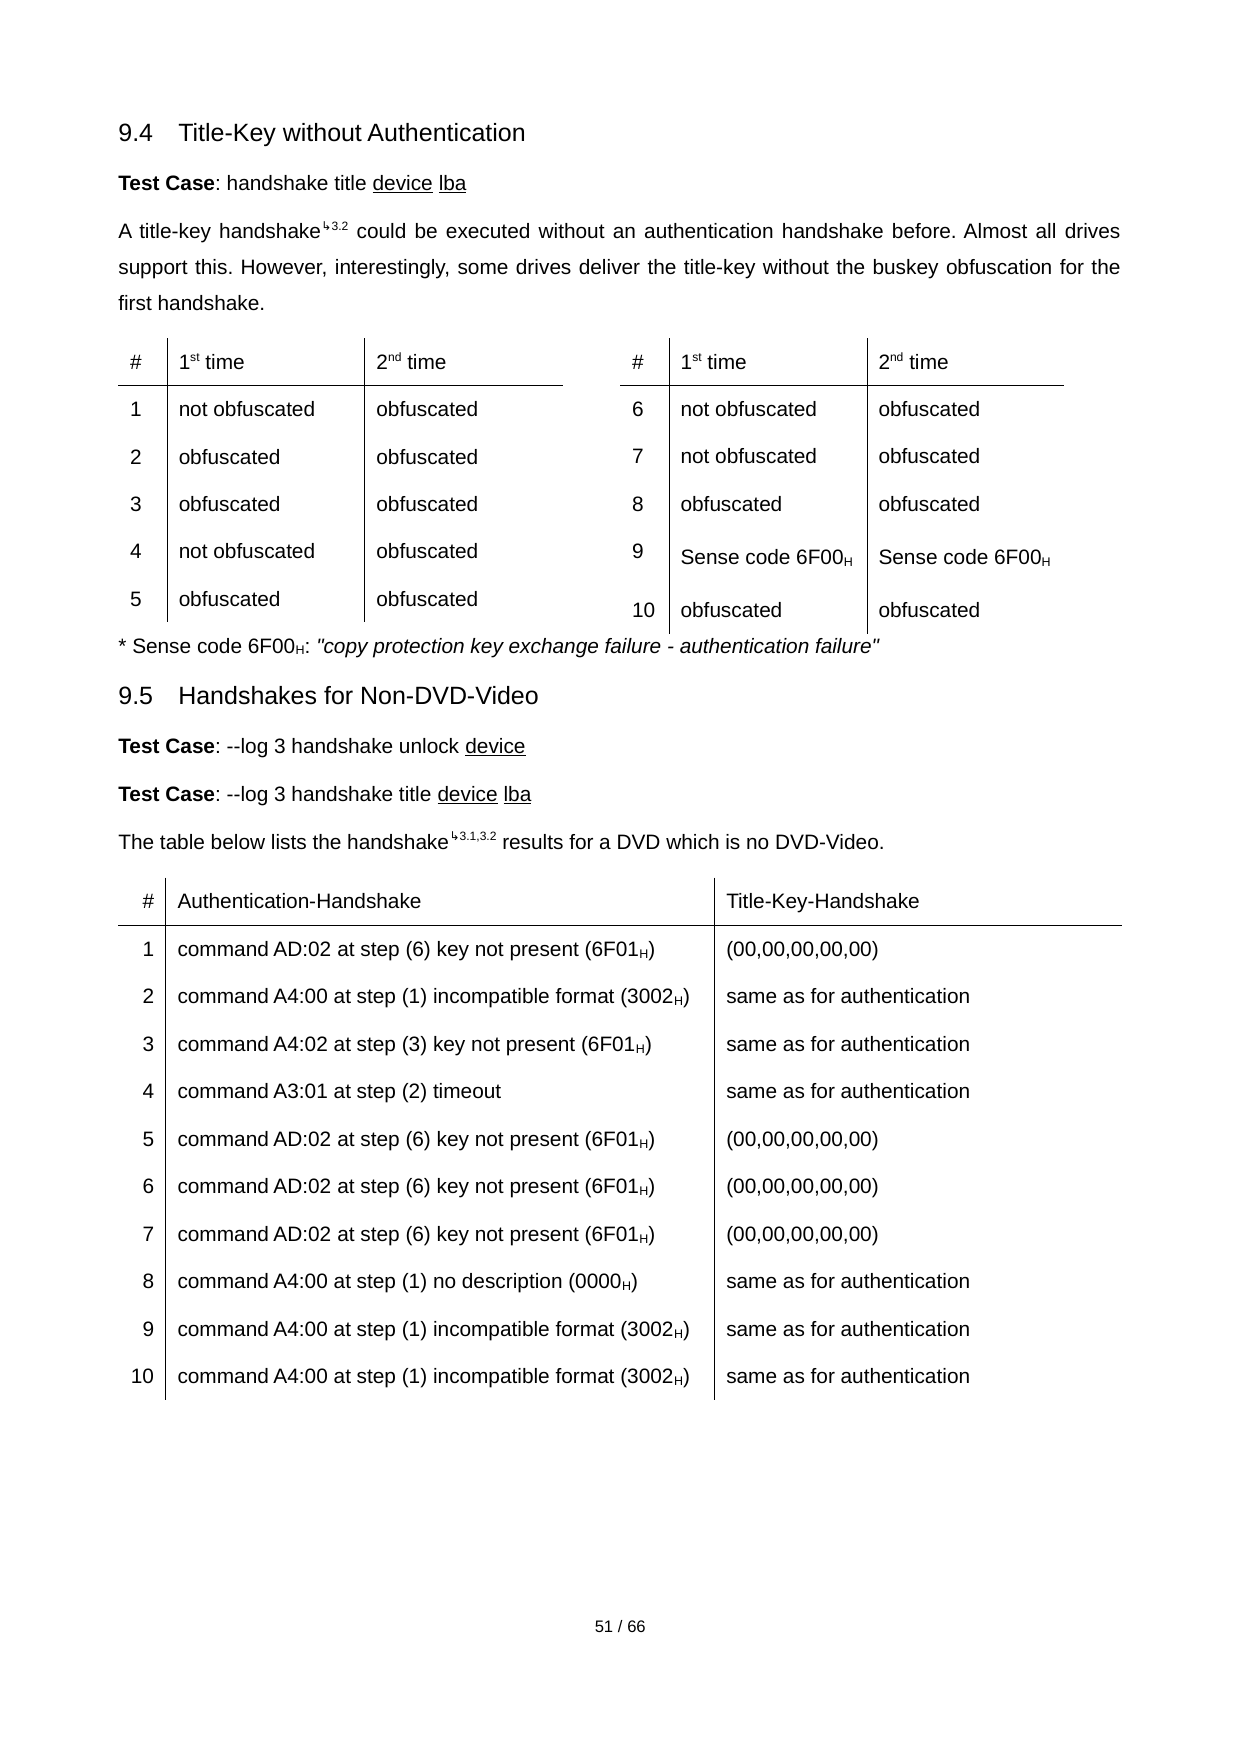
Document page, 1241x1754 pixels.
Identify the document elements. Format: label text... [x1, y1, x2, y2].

table_cell 8 [118, 1258, 165, 1305]
table_cell same as for authentication [715, 1258, 1122, 1305]
table_cell command AD:02 at step (6) key not present (6F01H) [166, 1163, 714, 1210]
table_cell command A4:02 at step (3) key not present (6F01H) [166, 1020, 714, 1067]
table_cell 3 [118, 1020, 165, 1067]
table_cell 9 [118, 1305, 165, 1352]
table_cell obfuscated [670, 586, 867, 633]
text * Sense code 6F00H: "copy protection key exchange failure - authentication failure" [118, 338, 1122, 657]
table_cell (00,00,00,00,00) [715, 1210, 1122, 1257]
subtitle Title-Key without Authentication [118, 118, 1122, 147]
table_cell 8 [620, 480, 669, 527]
table_cell same as for authentication [715, 1353, 1122, 1400]
table_header 2nd time [365, 338, 562, 385]
subtitle Handshakes for Non-DVD-Video [118, 681, 1122, 710]
table_cell 1 [118, 386, 167, 433]
table_cell command AD:02 at step (6) key not present (6F01H) [166, 1115, 714, 1162]
text Test Case: handshake title device lba [118, 171, 1122, 195]
table_cell Sense code 6F00H [868, 527, 1064, 586]
text Test Case: --log 3 handshake unlock device [118, 734, 1122, 758]
table_header # [118, 878, 165, 925]
table_cell obfuscated [868, 386, 1064, 433]
table_cell obfuscated [365, 528, 562, 575]
table_cell not obfuscated [168, 386, 364, 433]
table_header 1st time [670, 338, 867, 385]
table_cell same as for authentication [715, 1068, 1122, 1115]
table_cell 6 [118, 1163, 165, 1210]
table_cell not obfuscated [670, 386, 867, 433]
table_cell 4 [118, 528, 167, 575]
table_header # [118, 338, 167, 385]
table_cell 10 [118, 1353, 165, 1400]
table_cell (00,00,00,00,00) [715, 1163, 1122, 1210]
table_cell 5 [118, 575, 167, 622]
table_header # [620, 338, 669, 385]
table_cell obfuscated [868, 480, 1064, 527]
table_header Authentication-Handshake [166, 878, 714, 925]
table_cell obfuscated [168, 575, 364, 622]
table_cell obfuscated [168, 480, 364, 527]
table_cell 6 [620, 386, 669, 433]
table_header Title-Key-Handshake [715, 878, 1122, 925]
table_cell obfuscated [365, 386, 562, 433]
table_cell obfuscated [670, 480, 867, 527]
table_cell same as for authentication [715, 1020, 1122, 1067]
table_cell not obfuscated [168, 528, 364, 575]
table_cell 2 [118, 433, 167, 480]
table_cell obfuscated [868, 433, 1064, 480]
table_cell same as for authentication [715, 973, 1122, 1020]
table_cell command A4:00 at step (1) no description (0000H) [166, 1258, 714, 1305]
table_cell obfuscated [868, 586, 1064, 633]
table_cell 9 [620, 527, 669, 586]
table_cell command A4:00 at step (1) incompatible format (3002H) [166, 973, 714, 1020]
table_cell command A3:01 at step (2) timeout [166, 1068, 714, 1115]
table_cell command AD:02 at step (6) key not present (6F01H) [166, 1210, 714, 1257]
text Test Case: --log 3 handshake title device lba [118, 782, 1122, 806]
table_cell Sense code 6F00H [670, 527, 867, 586]
text The table below lists the handshake↳3.1,3.2 results for a DVD which is no DVD-Video. [118, 829, 1122, 853]
table_cell (00,00,00,00,00) [715, 926, 1122, 972]
table_header 1st time [168, 338, 364, 385]
table_cell 2 [118, 973, 165, 1020]
table_cell command AD:02 at step (6) key not present (6F01H) [166, 926, 714, 972]
table_cell 4 [118, 1068, 165, 1115]
table_cell obfuscated [365, 480, 562, 527]
table_cell command A4:00 at step (1) incompatible format (3002H) [166, 1353, 714, 1400]
table_cell 10 [620, 586, 669, 633]
table_cell obfuscated [365, 433, 562, 480]
text A title-key handshake↳3.2 could be executed without an authentication handshake before. Almost all drives support this. However, interestingly, some drives deliver the title-key without the buskey obfuscation for the first handshake. [118, 218, 1122, 314]
table_cell 3 [118, 480, 167, 527]
table_cell 7 [620, 433, 669, 480]
table_cell not obfuscated [670, 433, 867, 480]
table_cell 5 [118, 1115, 165, 1162]
table_cell command A4:00 at step (1) incompatible format (3002H) [166, 1305, 714, 1352]
table_cell 7 [118, 1210, 165, 1257]
table_cell same as for authentication [715, 1305, 1122, 1352]
table_cell obfuscated [168, 433, 364, 480]
table_cell (00,00,00,00,00) [715, 1115, 1122, 1162]
table_cell obfuscated [365, 575, 562, 622]
table_cell 1 [118, 926, 165, 972]
table_header 2nd time [868, 338, 1064, 385]
